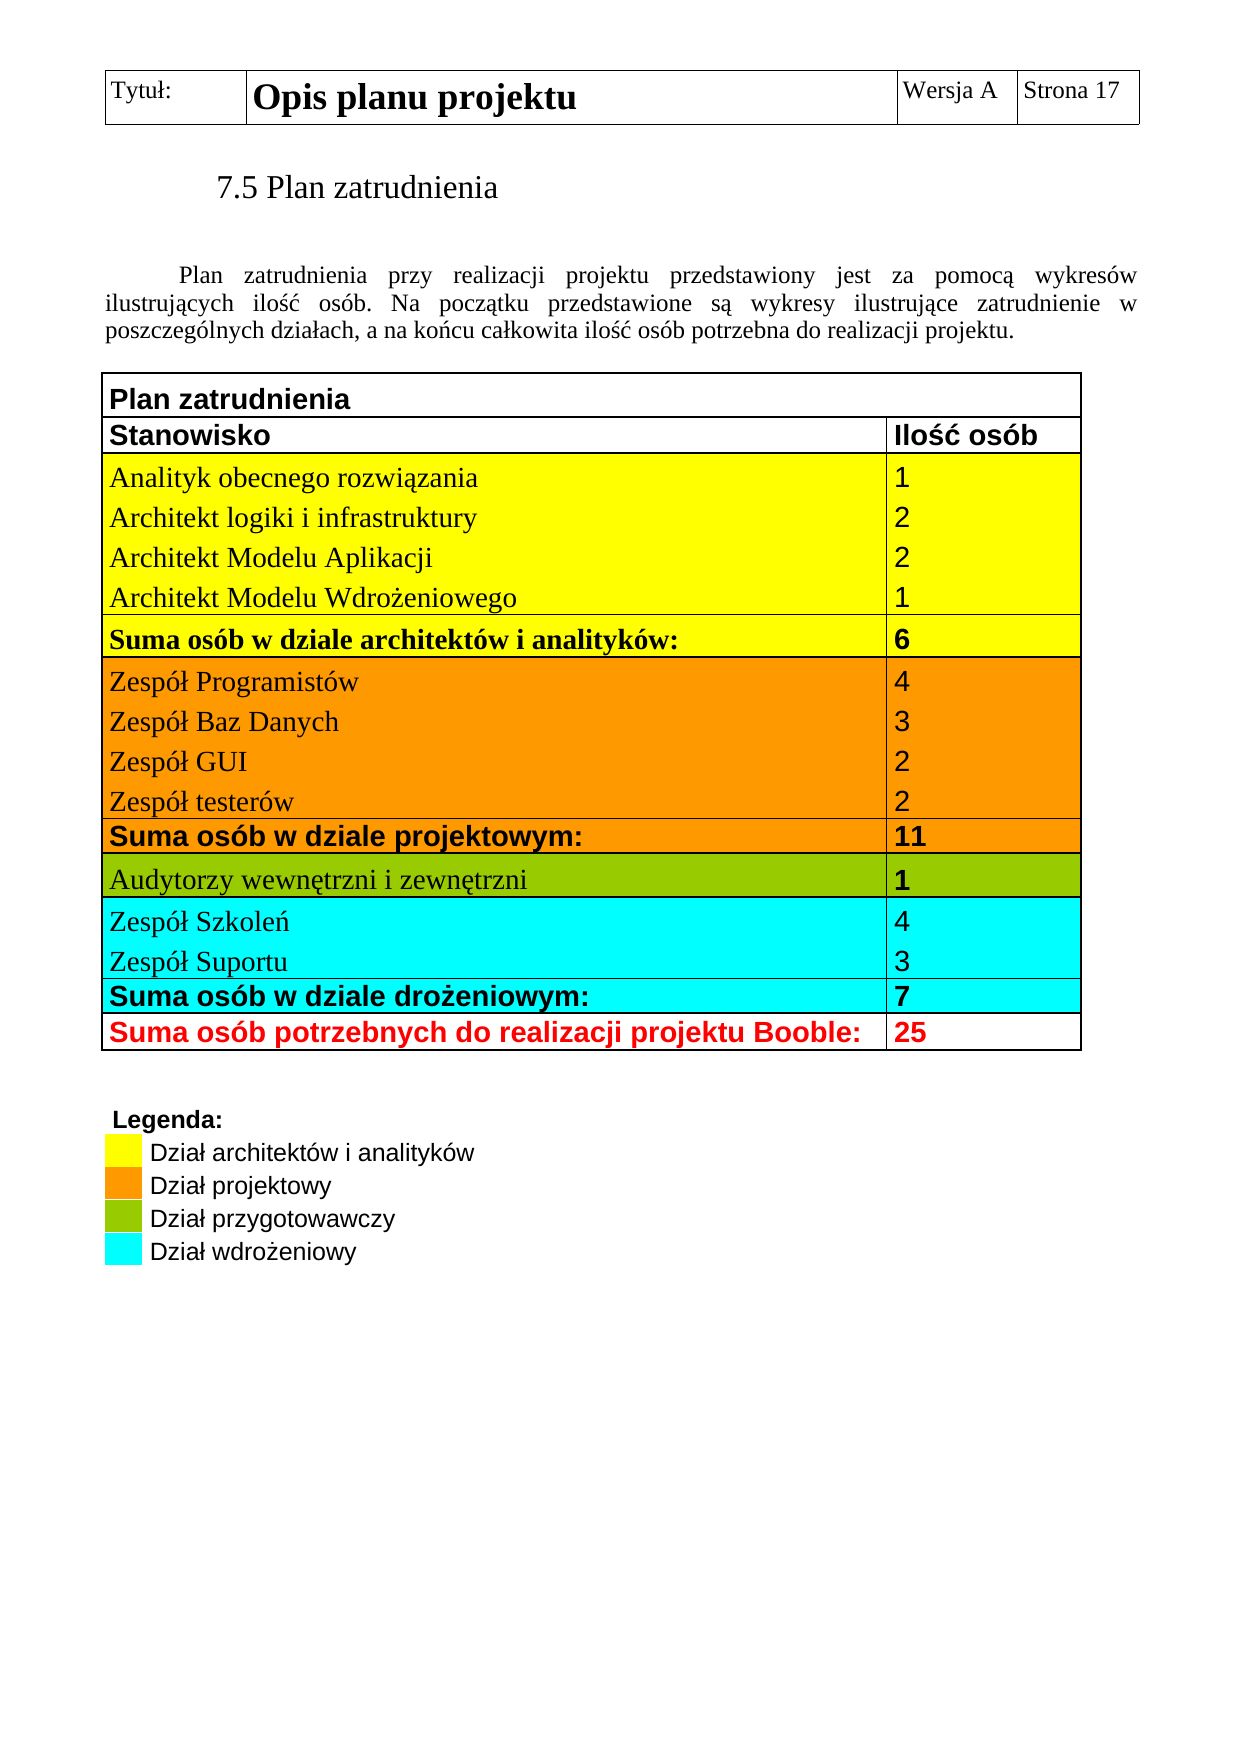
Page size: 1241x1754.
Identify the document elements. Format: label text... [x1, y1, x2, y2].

table_cell 1 [887, 854, 1080, 896]
table_cell 2 [887, 534, 1080, 574]
table_header Plan zatrudnienia [103, 374, 1080, 416]
table_cell Dział przygotowawczy [142, 1200, 504, 1232]
table_cell [105, 1167, 142, 1199]
table_cell Audytorzy wewnętrzni i zewnętrzni [103, 854, 886, 896]
table_cell Architekt Modelu Aplikacji [103, 534, 886, 574]
table_cell Dział projektowy [142, 1167, 504, 1199]
table_cell 4 [887, 658, 1080, 698]
table_cell Zespół Baz Danych [103, 698, 886, 738]
table_cell 7 [887, 979, 1080, 1012]
table_cell Ilość osób [887, 418, 1080, 452]
table_cell Zespół Programistów [103, 658, 886, 698]
table_cell 6 [887, 615, 1080, 656]
table_cell Zespół Suportu [103, 938, 886, 978]
table_cell Dział architektów i analityków [142, 1134, 504, 1167]
table_cell Suma osób w dziale drożeniowym: [103, 979, 886, 1012]
table_cell Architekt Modelu Wdrożeniowego [103, 574, 886, 614]
table_cell Zespół Szkoleń [103, 898, 886, 938]
table_cell 3 [887, 698, 1080, 738]
table_cell [105, 1200, 142, 1232]
table_cell Dział wdrożeniowy [142, 1233, 504, 1265]
table_cell 3 [887, 938, 1080, 978]
table_cell Suma osób w dziale architektów i analityków: [103, 615, 886, 656]
table_cell 4 [887, 898, 1080, 938]
text 7.5 Plan zatrudnienia [142, 169, 1138, 206]
table_cell Suma osób w dziale projektowym: [103, 819, 886, 852]
table_cell Suma osób potrzebnych do realizacji projektu Booble: [103, 1014, 886, 1048]
table_cell 1 [887, 454, 1080, 494]
table_cell 2 [887, 738, 1080, 778]
table_cell 2 [887, 494, 1080, 534]
table_cell Zespół GUI [103, 738, 886, 778]
table_cell 11 [887, 819, 1080, 852]
table_cell Architekt logiki i infrastruktury [103, 494, 886, 534]
table_cell Stanowisko [103, 418, 886, 452]
table_cell 2 [887, 778, 1080, 818]
table_cell Analityk obecnego rozwiązania [103, 454, 886, 494]
table_cell 1 [887, 574, 1080, 614]
table_header Legenda: [105, 1106, 504, 1134]
table_cell Zespół testerów [103, 778, 886, 818]
text Plan zatrudnienia przy realizacji projektu przedstawiony jest za pomocą wykresów ilustrujących ilość osób. Na początku przedstawione są wykresy ilustrujące zatrudnienie w poszczególnych działach, a na końcu całkowita ilość osób potrzebna do realizacji projektu. [105, 261, 1138, 344]
table_cell 25 [887, 1014, 1080, 1048]
table_cell [105, 1233, 142, 1265]
table_cell [105, 1134, 142, 1167]
